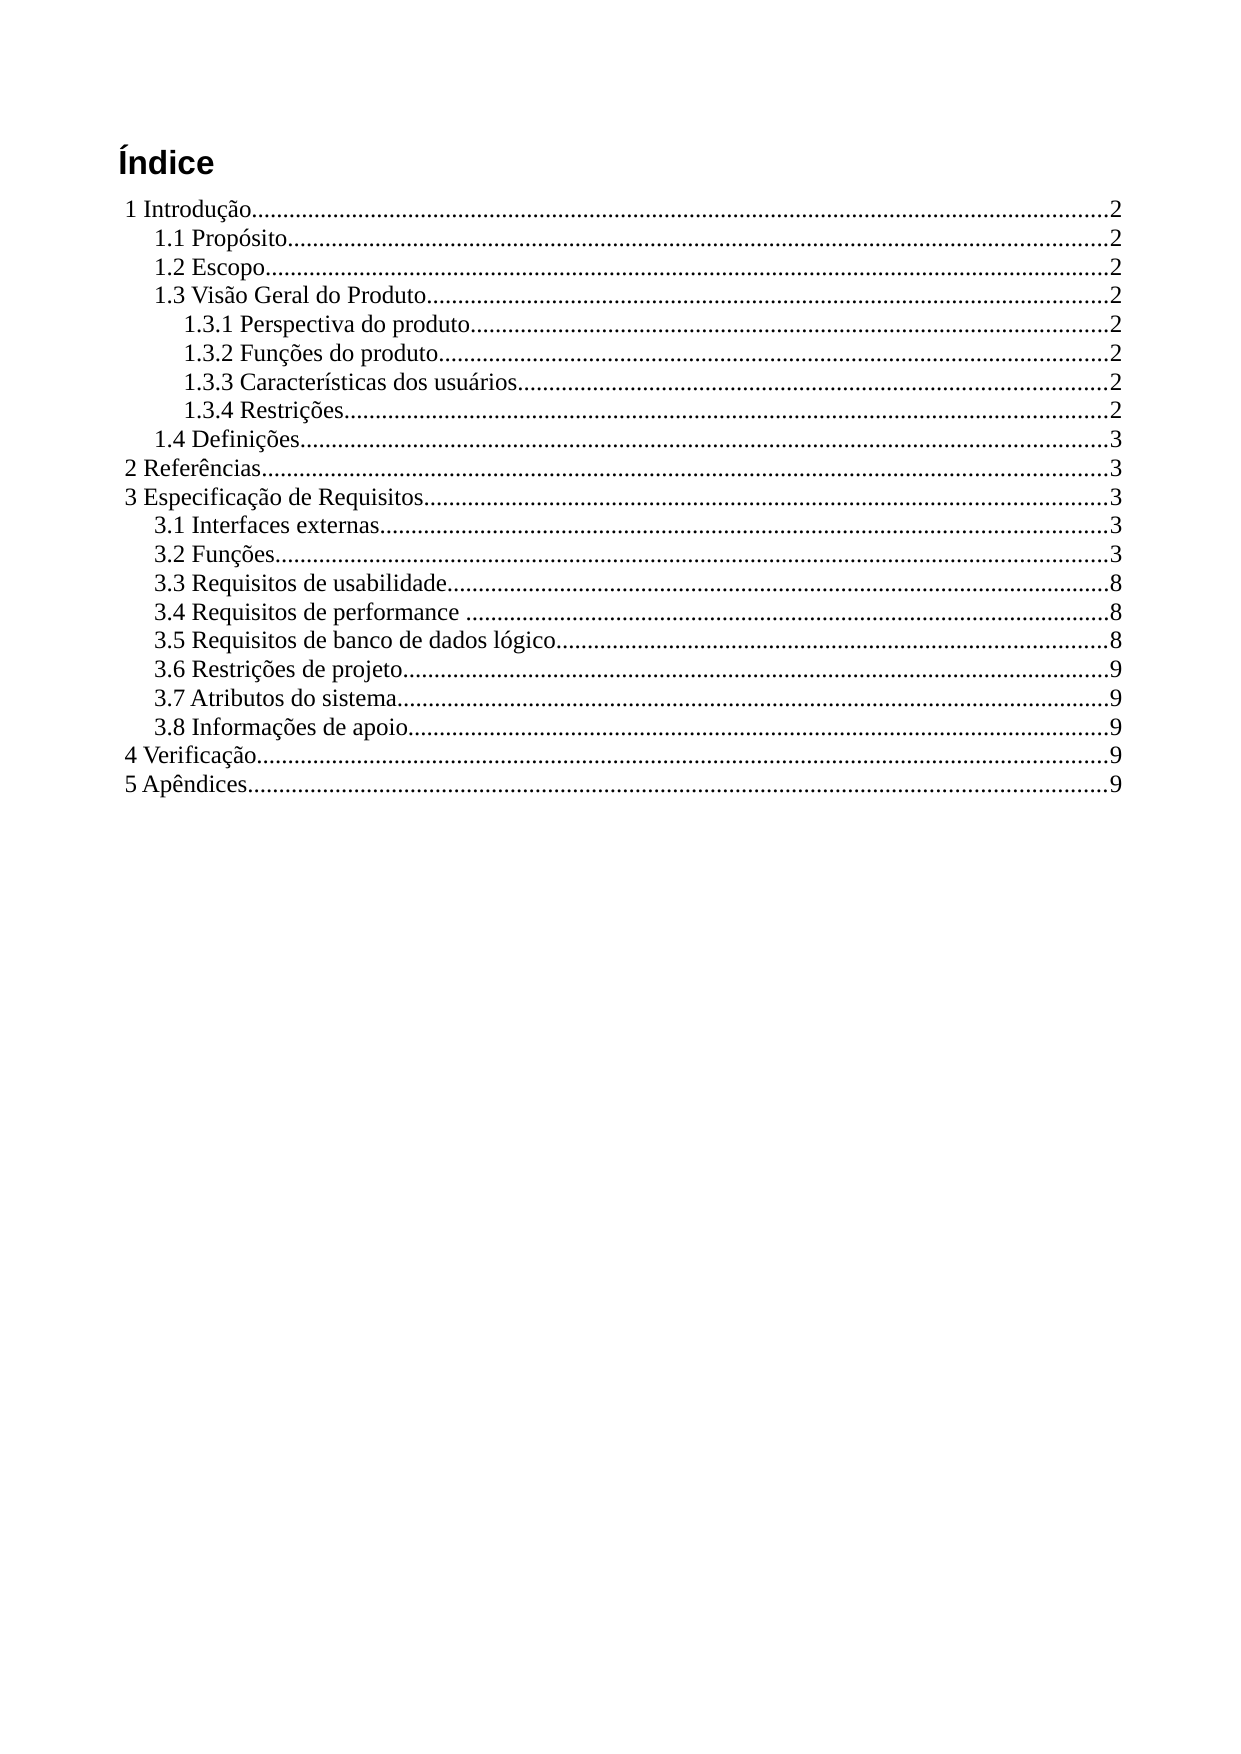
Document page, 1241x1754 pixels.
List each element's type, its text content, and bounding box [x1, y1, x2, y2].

text 3.4 Requisitos de performance 8 [148, 597, 1122, 625]
text 3.2 Funções 3 [148, 539, 1122, 568]
text 5 Apêndices 9 [118, 769, 1122, 798]
text 4 Verificação 9 [118, 740, 1122, 769]
text 3.5 Requisitos de banco de dados lógico 8 [148, 625, 1122, 654]
text 1.3.4 Restrições 2 [177, 395, 1122, 424]
text 1.2 Escopo 2 [148, 252, 1122, 280]
text 1.3 Visão Geral do Produto 2 [148, 280, 1122, 309]
text 1.1 Propósito 2 [148, 223, 1122, 252]
text 3.1 Interfaces externas 3 [148, 510, 1122, 539]
text 3.6 Restrições de projeto 9 [148, 654, 1122, 683]
text 1.3.1 Perspectiva do produto 2 [177, 309, 1122, 338]
text 1.3.2 Funções do produto 2 [177, 338, 1122, 367]
text 3 Especificação de Requisitos 3 [118, 482, 1122, 510]
text 1.3.3 Características dos usuários 2 [177, 367, 1122, 395]
text 1 Introdução 2 [118, 194, 1122, 223]
text 3.8 Informações de apoio 9 [148, 712, 1122, 740]
text 3.3 Requisitos de usabilidade 8 [148, 568, 1122, 597]
text 2 Referências 3 [118, 453, 1122, 482]
text 3.7 Atributos do sistema 9 [148, 683, 1122, 712]
subtitle Índice [118, 143, 1122, 182]
text 1.4 Definições 3 [148, 424, 1122, 453]
